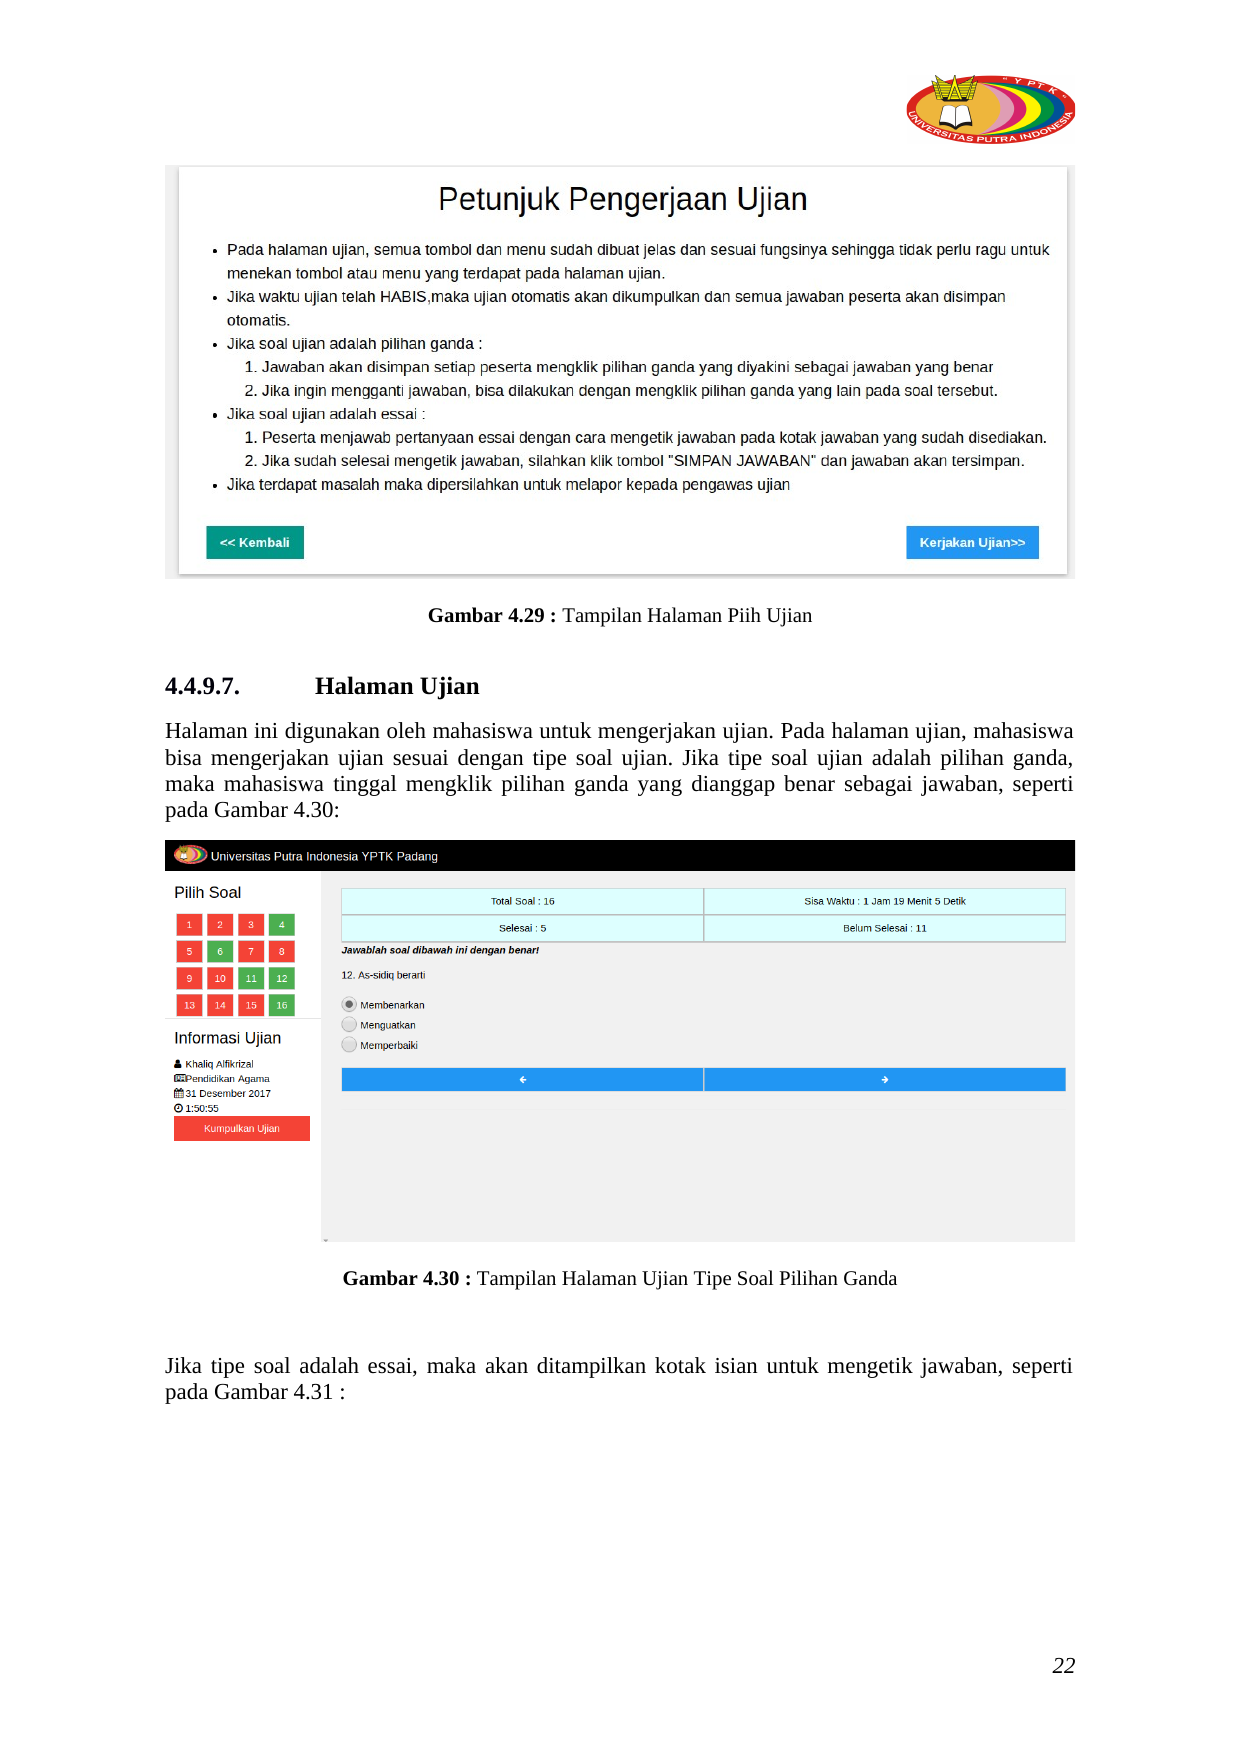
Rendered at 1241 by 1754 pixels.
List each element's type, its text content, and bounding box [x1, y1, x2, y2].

text Gambar 4.29 : Tampilan Halaman Piih Ujian [165, 579, 1075, 627]
picture [906, 75, 1076, 144]
list Halaman Ujian [165, 671, 1075, 700]
text Jika tipe soal adalah essai, maka akan ditampilkan kotak isian untuk mengetik jawaban, seperti pada Gambar 4.31 : [165, 1352, 1075, 1404]
text Gambar 4.30 : Tampilan Halaman Ujian Tipe Soal Pilihan Ganda [165, 1242, 1075, 1290]
picture [165, 165, 1076, 579]
text Halaman ini digunakan oleh mahasiswa untuk mengerjakan ujian. Pada halaman ujian, mahasiswa bisa mengerjakan ujian sesuai dengan tipe soal ujian. Jika tipe soal ujian adalah pilihan ganda, maka mahasiswa tinggal mengklik pilihan ganda yang dianggap benar sebagai jawaban, seperti pada Gambar 4.30: [165, 717, 1075, 823]
picture [165, 840, 1076, 1242]
